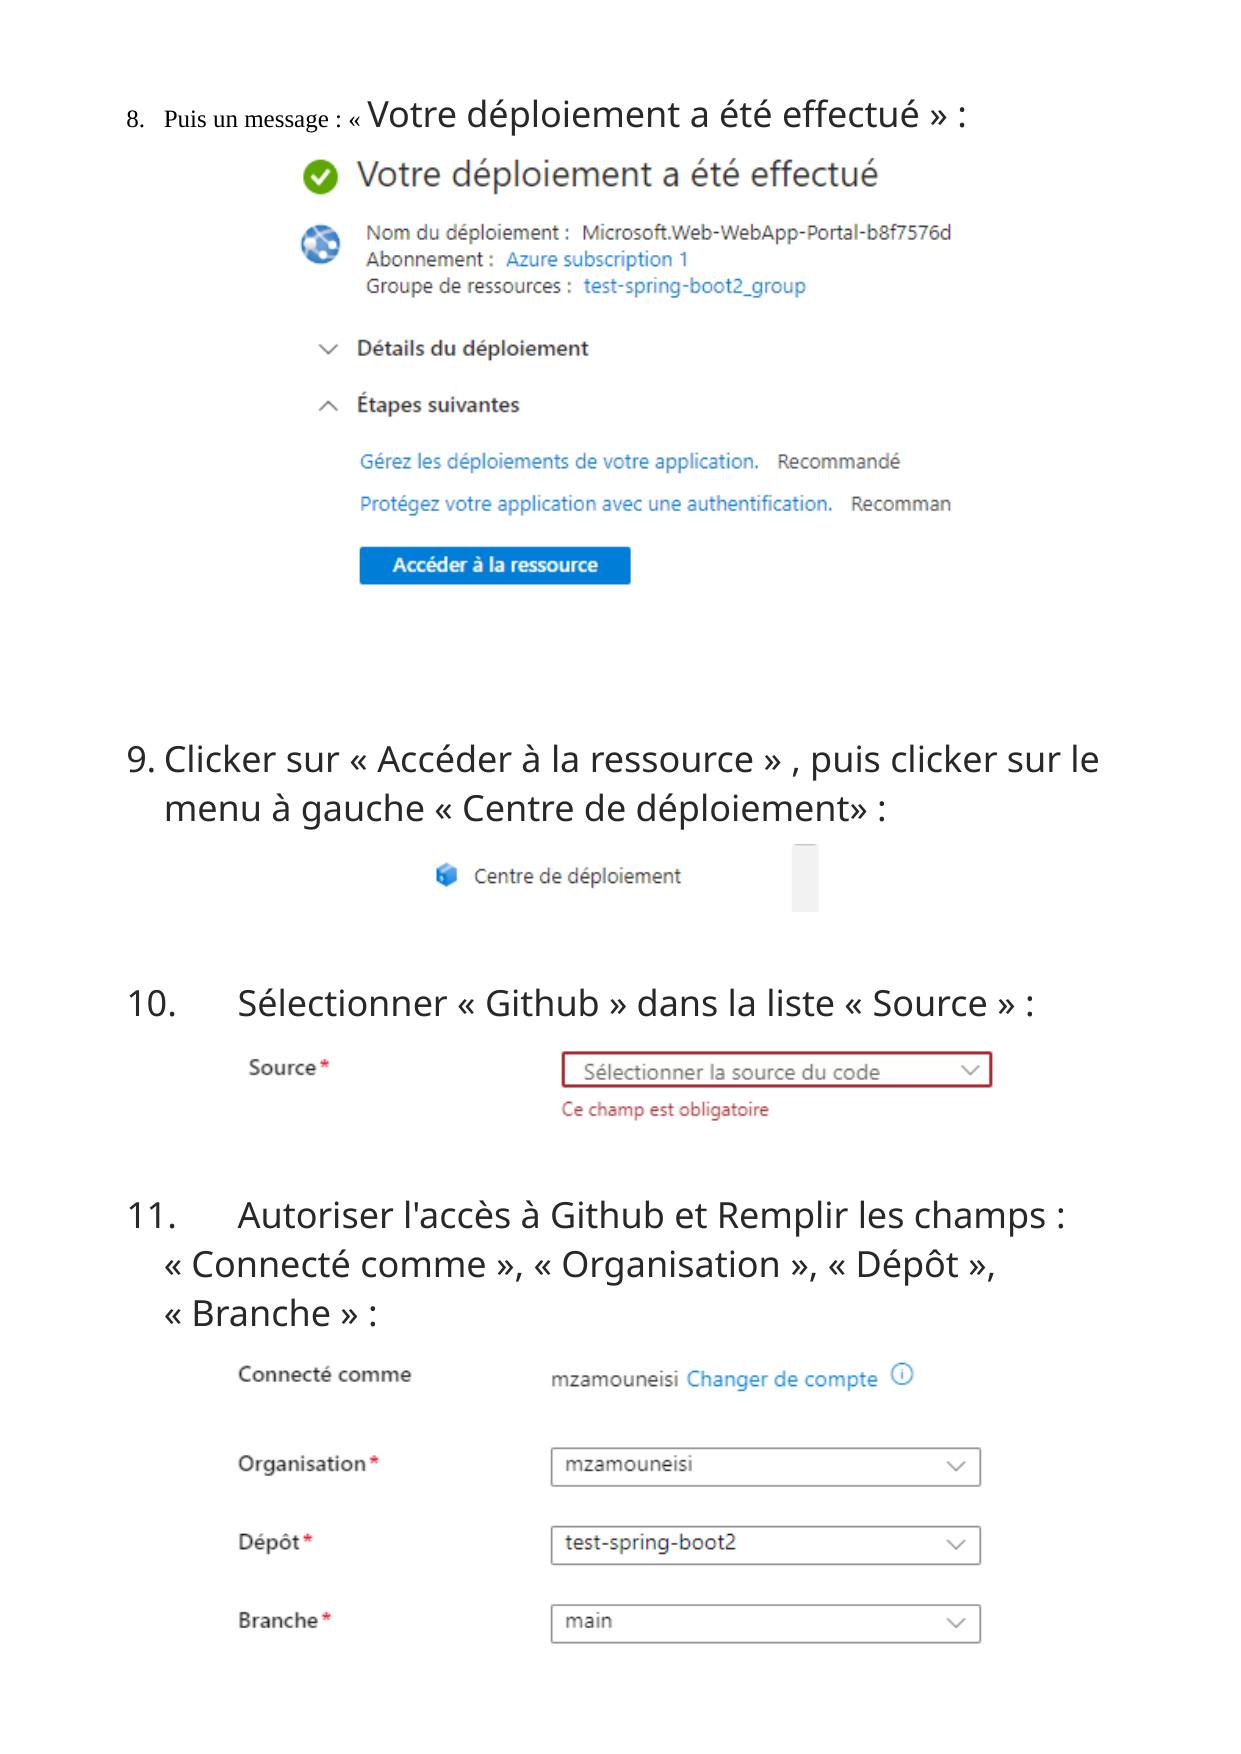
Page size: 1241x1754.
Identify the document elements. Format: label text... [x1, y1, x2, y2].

list Puis un message : « Votre déploiement a été effectué » : [126, 88, 1152, 137]
picture [288, 150, 952, 602]
list Clicker sur « Accéder à la ressource » , puis clicker sur le menu à gauche « Centre de déploiement» : [126, 734, 1152, 832]
list Sélectionner « Github » dans la liste « Source » : [126, 978, 1152, 1027]
picture [218, 1349, 1022, 1661]
list Autoriser l'accès à Github et Remplir les champs : « Connecté comme », « Organisation », « Dépôt », « Branche » : [126, 1190, 1152, 1337]
picture [238, 1039, 1002, 1124]
picture [407, 844, 833, 912]
